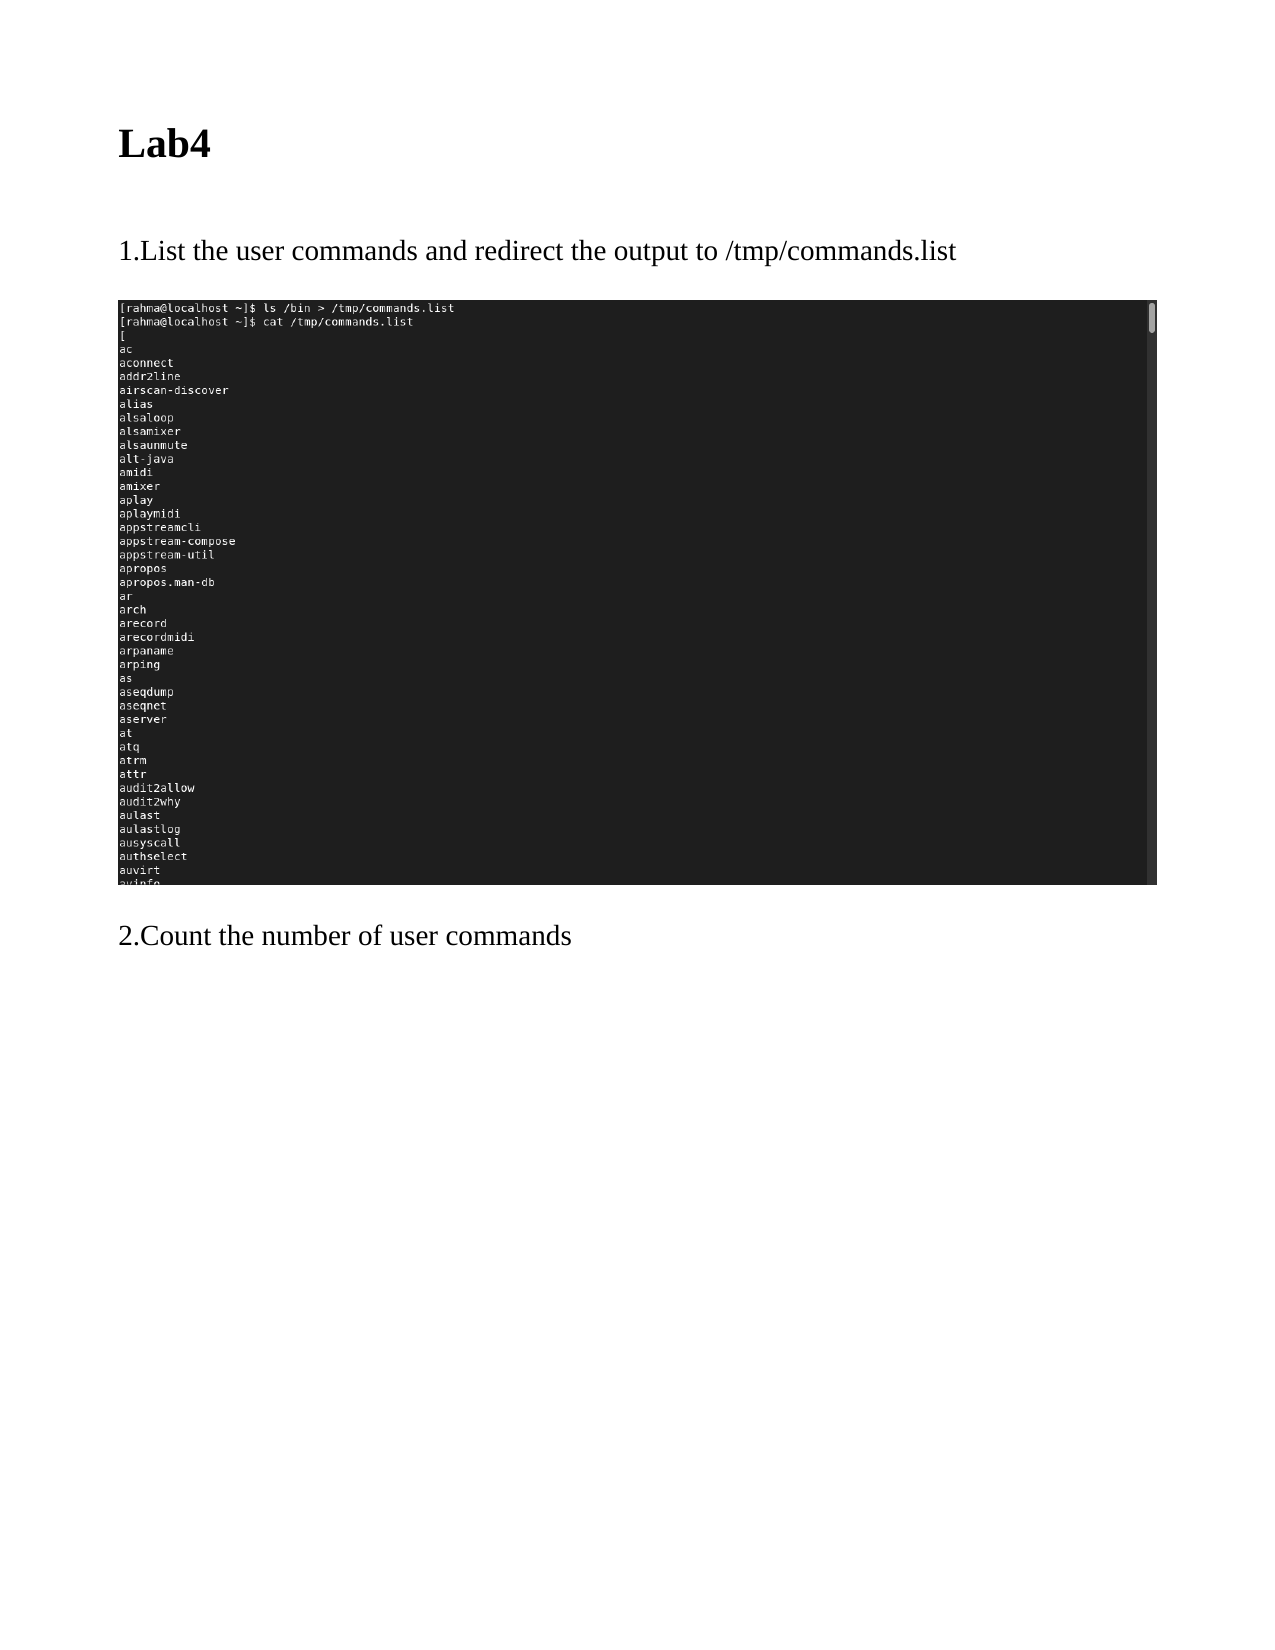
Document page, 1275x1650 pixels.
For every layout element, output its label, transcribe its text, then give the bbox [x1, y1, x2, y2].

text Lab4 [118, 118, 1157, 166]
text 2.Count the number of user commands [118, 918, 1157, 951]
picture [118, 300, 1157, 885]
text 1.List the user commands and redirect the output to /tmp/commands.list [118, 233, 1157, 267]
